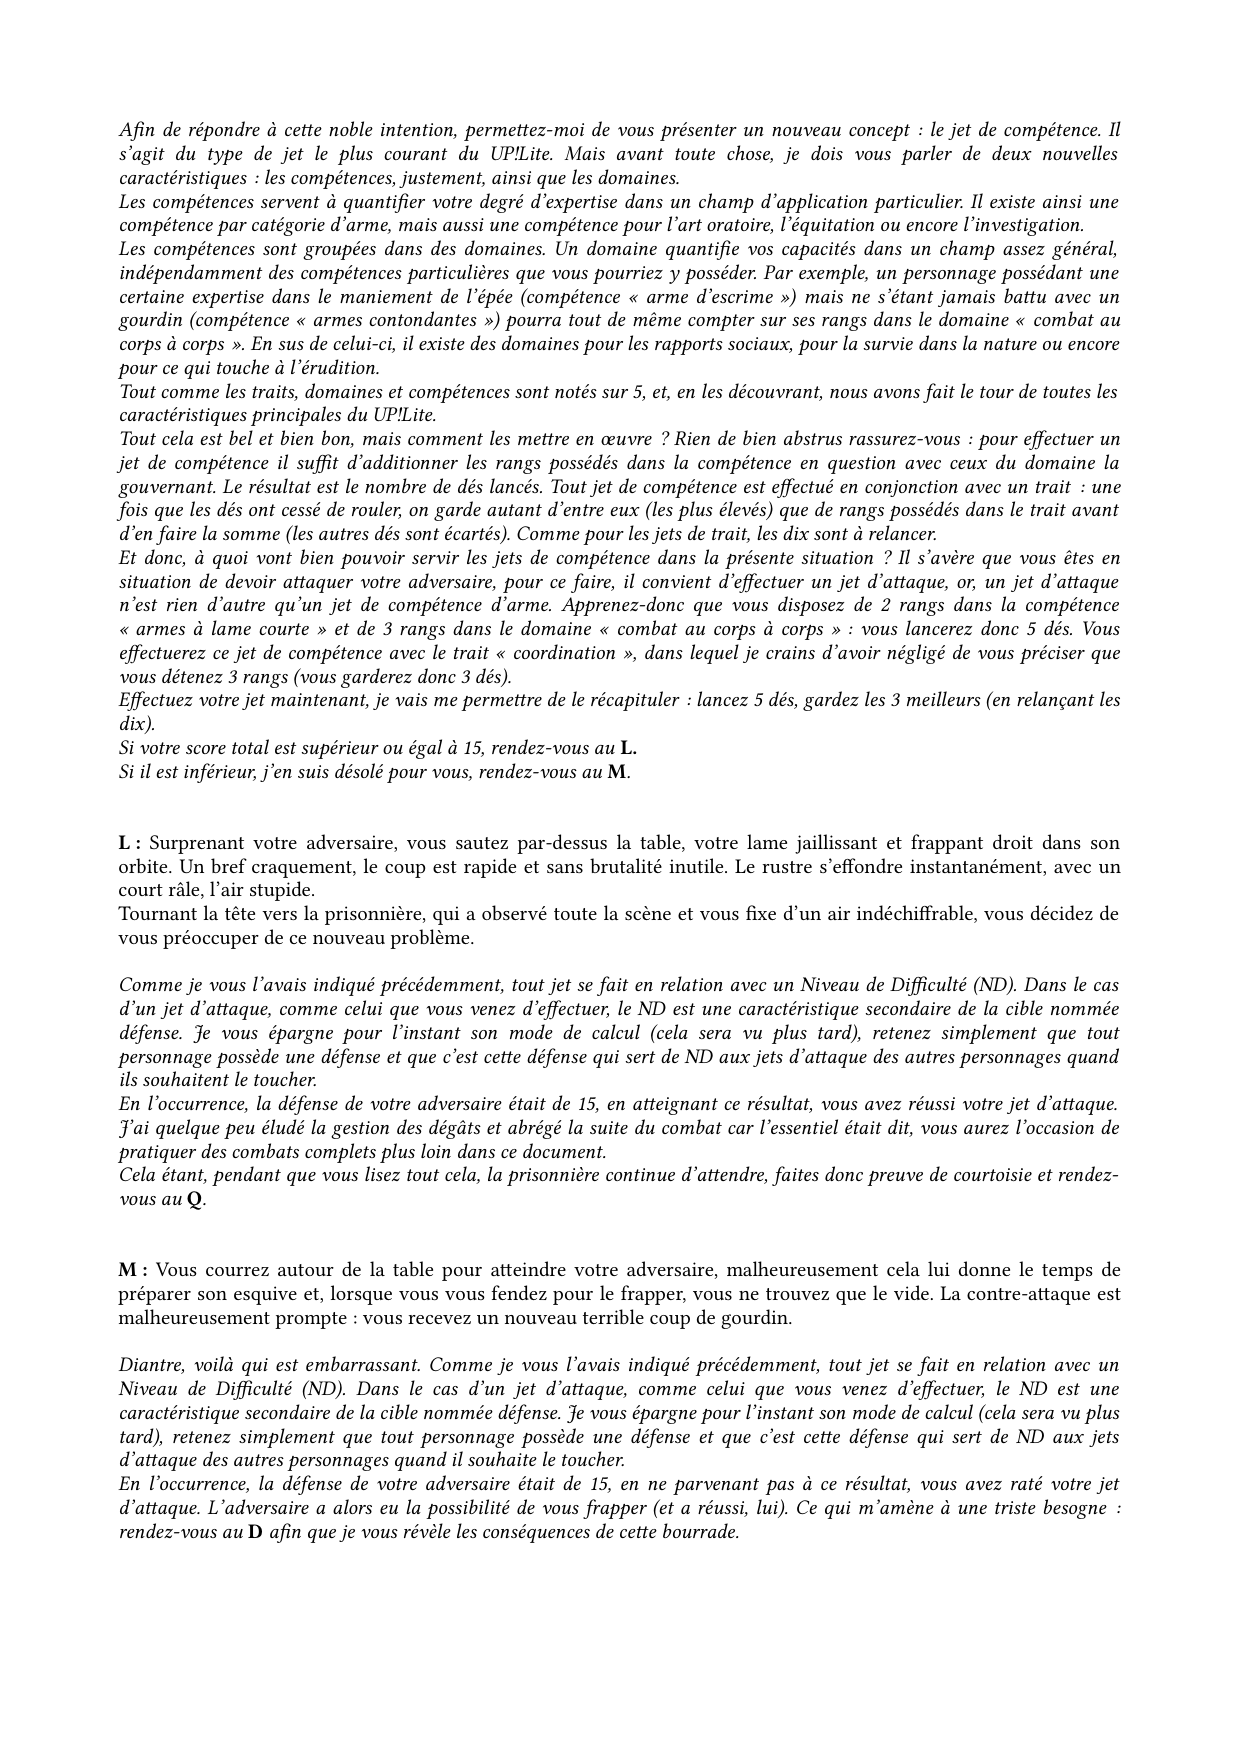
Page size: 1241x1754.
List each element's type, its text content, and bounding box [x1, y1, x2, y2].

text L : Surprenant votre adversaire, vous sautez par-dessus la table, votre lame jaillissant et frappant droit dans son orbite. Un bref craquement, le coup est rapide et sans brutalité inutile. Le rustre s’effondre instantanément, avec un court râle, l’air stupide. [118, 831, 1122, 902]
text Tournant la tête vers la prisonnière, qui a observé toute la scène et vous fixe d’un air indéchiffrable, vous décidez de vous préoccuper de ce nouveau problème. [118, 902, 1122, 949]
text Effectuez votre jet maintenant, je vais me permettre de le récapituler : lancez 5 dés, gardez les 3 meilleurs (en relançant les dix). [118, 688, 1122, 736]
text Tout comme les traits, domaines et compétences sont notés sur 5, et, en les découvrant, nous avons fait le tour de toutes les caractéristiques principales du UP!Lite. [118, 379, 1122, 427]
text Cela étant, pendant que vous lisez tout cela, la prisonnière continue d’attendre, faites donc preuve de courtoisie et rendez-vous au Q. [118, 1163, 1122, 1211]
text M : Vous courrez autour de la table pour atteindre votre adversaire, malheureusement cela lui donne le temps de préparer son esquive et, lorsque vous vous fendez pour le frapper, vous ne trouvez que le vide. La contre-attaque est malheureusement prompte : vous recevez un nouveau terrible coup de gourdin. [118, 1258, 1122, 1329]
text Et donc, à quoi vont bien pouvoir servir les jets de compétence dans la présente situation ? Il s’avère que vous êtes en situation de devoir attaquer votre adversaire, pour ce faire, il convient d’effectuer un jet d’attaque, or, un jet d’attaque n’est rien d’autre qu’un jet de compétence d’arme. Apprenez-donc que vous disposez de 2 rangs dans la compétence « armes à lame courte » et de 3 rangs dans le domaine « combat au corps à corps » : vous lancerez donc 5 dés. Vous effectuerez ce jet de compétence avec le trait « coordination », dans lequel je crains d’avoir négligé de vous préciser que vous détenez 3 rangs (vous garderez donc 3 dés). [118, 546, 1122, 688]
text Si votre score total est supérieur ou égal à 15, rendez-vous au L. [118, 736, 1122, 759]
text Les compétences sont groupées dans des domaines. Un domaine quantifie vos capacités dans un champ assez général, indépendamment des compétences particulières que vous pourriez y posséder. Par exemple, un personnage possédant une certaine expertise dans le maniement de l’épée (compétence « arme d’escrime ») mais ne s’étant jamais battu avec un gourdin (compétence « armes contondantes ») pourra tout de même compter sur ses rangs dans le domaine « combat au corps à corps ». En sus de celui-ci, il existe des domaines pour les rapports sociaux, pour la survie dans la nature ou encore pour ce qui touche à l’érudition. [118, 237, 1122, 379]
text Tout cela est bel et bien bon, mais comment les mettre en œuvre ? Rien de bien abstrus rassurez-vous : pour effectuer un jet de compétence il suffit d’additionner les rangs possédés dans la compétence en question avec ceux du domaine la gouvernant. Le résultat est le nombre de dés lancés. Tout jet de compétence est effectué en conjonction avec un trait : une fois que les dés ont cessé de rouler, on garde autant d’entre eux (les plus élevés) que de rangs possédés dans le trait avant d’en faire la somme (les autres dés sont écartés). Comme pour les jets de trait, les dix sont à relancer. [118, 427, 1122, 546]
text Diantre, voilà qui est embarrassant. Comme je vous l’avais indiqué précédemment, tout jet se fait en relation avec un Niveau de Difficulté (ND). Dans le cas d’un jet d’attaque, comme celui que vous venez d’effectuer, le ND est une caractéristique secondaire de la cible nommée défense. Je vous épargne pour l’instant son mode de calcul (cela sera vu plus tard), retenez simplement que tout personnage possède une défense et que c’est cette défense qui sert de ND aux jets d’attaque des autres personnages quand il souhaite le toucher. [118, 1353, 1122, 1472]
text En l’occurrence, la défense de votre adversaire était de 15, en ne parvenant pas à ce résultat, vous avez raté votre jet d’attaque. L’adversaire a alors eu la possibilité de vous frapper (et a réussi, lui). Ce qui m’amène à une triste besogne : rendez-vous au D afin que je vous révèle les conséquences de cette bourrade. [118, 1472, 1122, 1543]
text En l’occurrence, la défense de votre adversaire était de 15, en atteignant ce résultat, vous avez réussi votre jet d’attaque. J’ai quelque peu éludé la gestion des dégâts et abrégé la suite du combat car l’essentiel était dit, vous aurez l’occasion de pratiquer des combats complets plus loin dans ce document. [118, 1092, 1122, 1163]
text Comme je vous l’avais indiqué précédemment, tout jet se fait en relation avec un Niveau de Difficulté (ND). Dans le cas d’un jet d’attaque, comme celui que vous venez d’effectuer, le ND est une caractéristique secondaire de la cible nommée défense. Je vous épargne pour l’instant son mode de calcul (cela sera vu plus tard), retenez simplement que tout personnage possède une défense et que c’est cette défense qui sert de ND aux jets d’attaque des autres personnages quand ils souhaitent le toucher. [118, 973, 1122, 1092]
text Afin de répondre à cette noble intention, permettez-moi de vous présenter un nouveau concept : le jet de compétence. Il s’agit du type de jet le plus courant du UP!Lite. Mais avant toute chose, je dois vous parler de deux nouvelles caractéristiques : les compétences, justement, ainsi que les domaines. [118, 118, 1122, 189]
text Les compétences servent à quantifier votre degré d’expertise dans un champ d’application particulier. Il existe ainsi une compétence par catégorie d’arme, mais aussi une compétence pour l’art oratoire, l’équitation ou encore l’investigation. [118, 189, 1122, 237]
text Si il est inférieur, j’en suis désolé pour vous, rendez-vous au M. [118, 759, 1122, 783]
